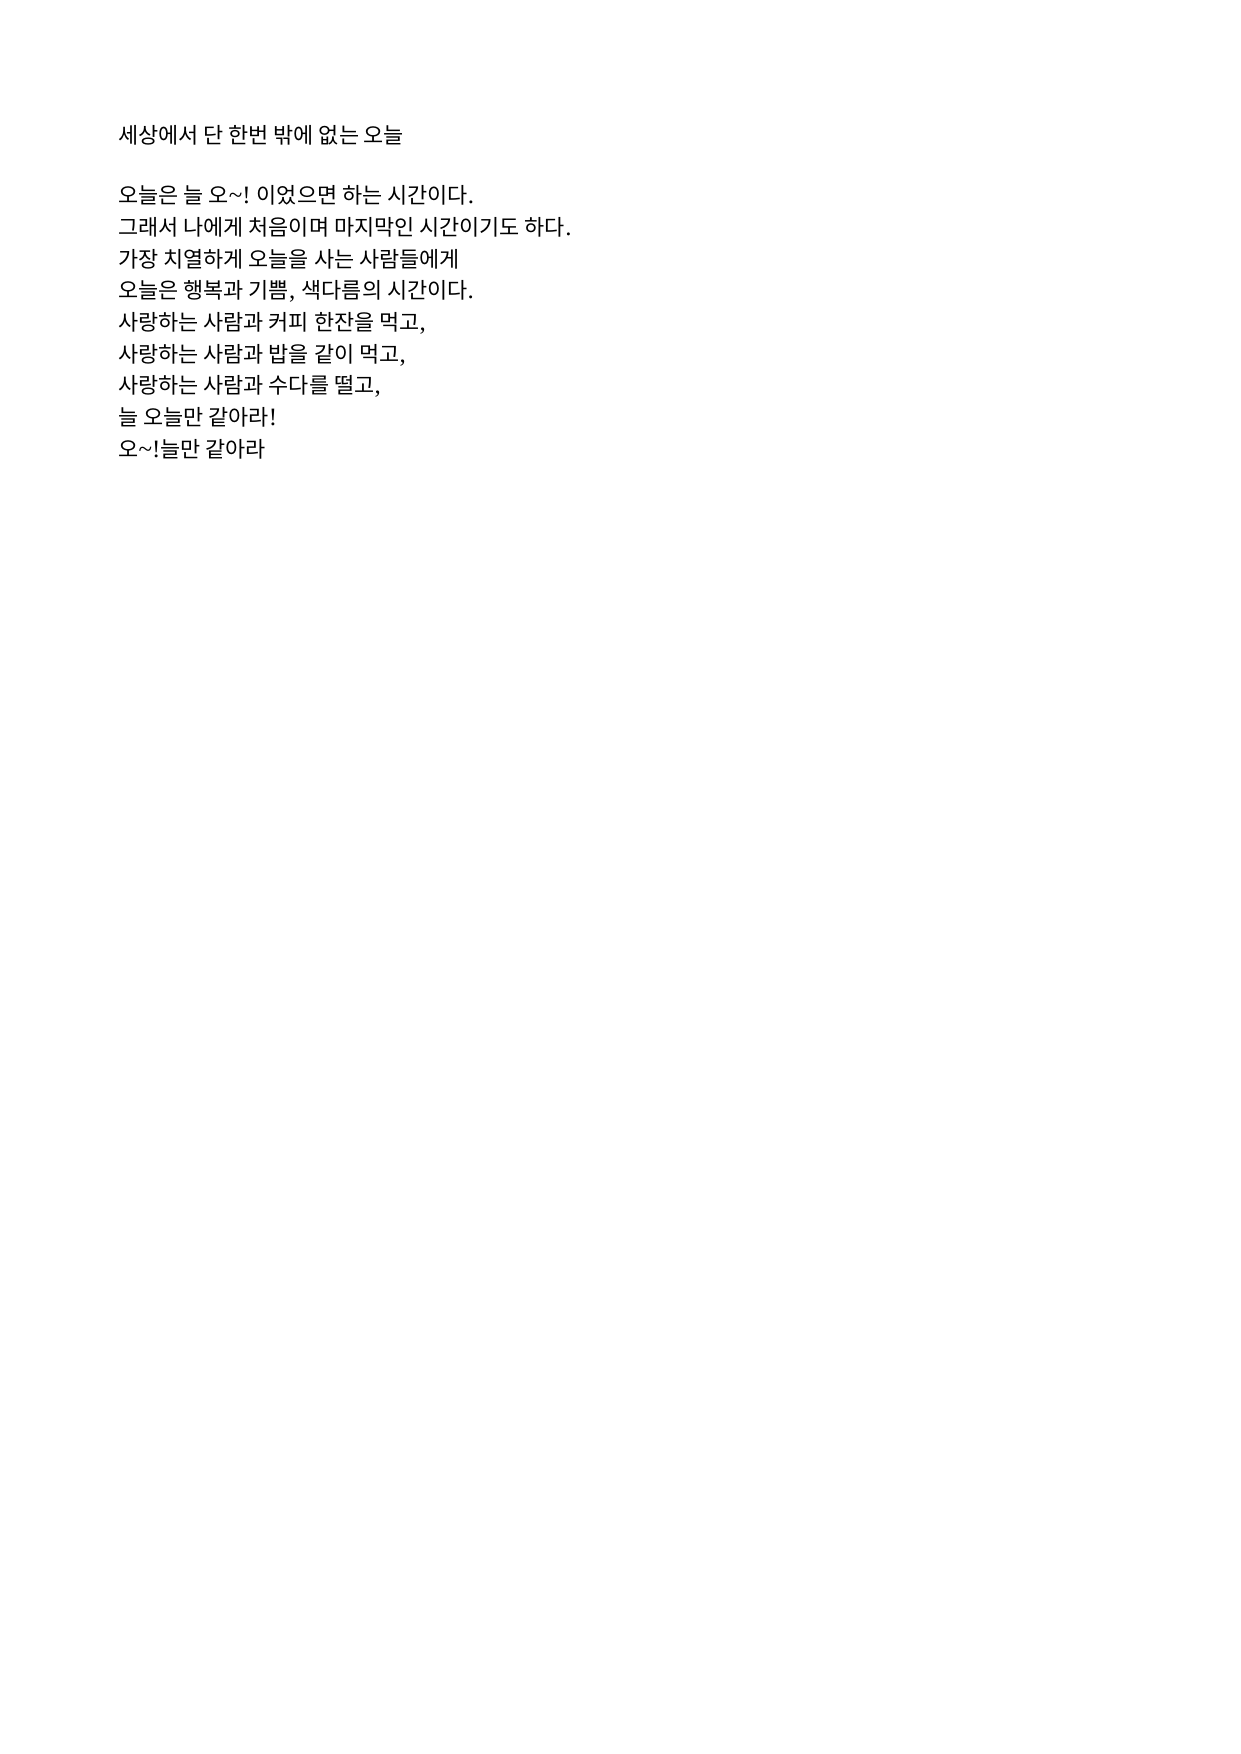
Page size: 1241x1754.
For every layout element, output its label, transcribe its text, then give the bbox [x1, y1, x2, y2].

text 사랑하는 사람과 수다를 떨고, [118, 368, 1122, 400]
text 그래서 나에게 처음이며 마지막인 시간이기도 하다. [118, 210, 1122, 242]
text 오늘은 늘 오~! 이었으면 하는 시간이다. [118, 178, 1122, 210]
text 가장 치열하게 오늘을 사는 사람들에게 [118, 242, 1122, 273]
text 오늘은 행복과 기쁨, 색다름의 시간이다. [118, 273, 1122, 305]
text 사랑하는 사람과 밥을 같이 먹고, [118, 337, 1122, 368]
text 사랑하는 사람과 커피 한잔을 먹고, [118, 305, 1122, 337]
text 세상에서 단 한번 밖에 없는 오늘 [118, 118, 1122, 150]
text 오~!늘만 같아라 [118, 432, 1122, 463]
text 늘 오늘만 같아라! [118, 400, 1122, 432]
